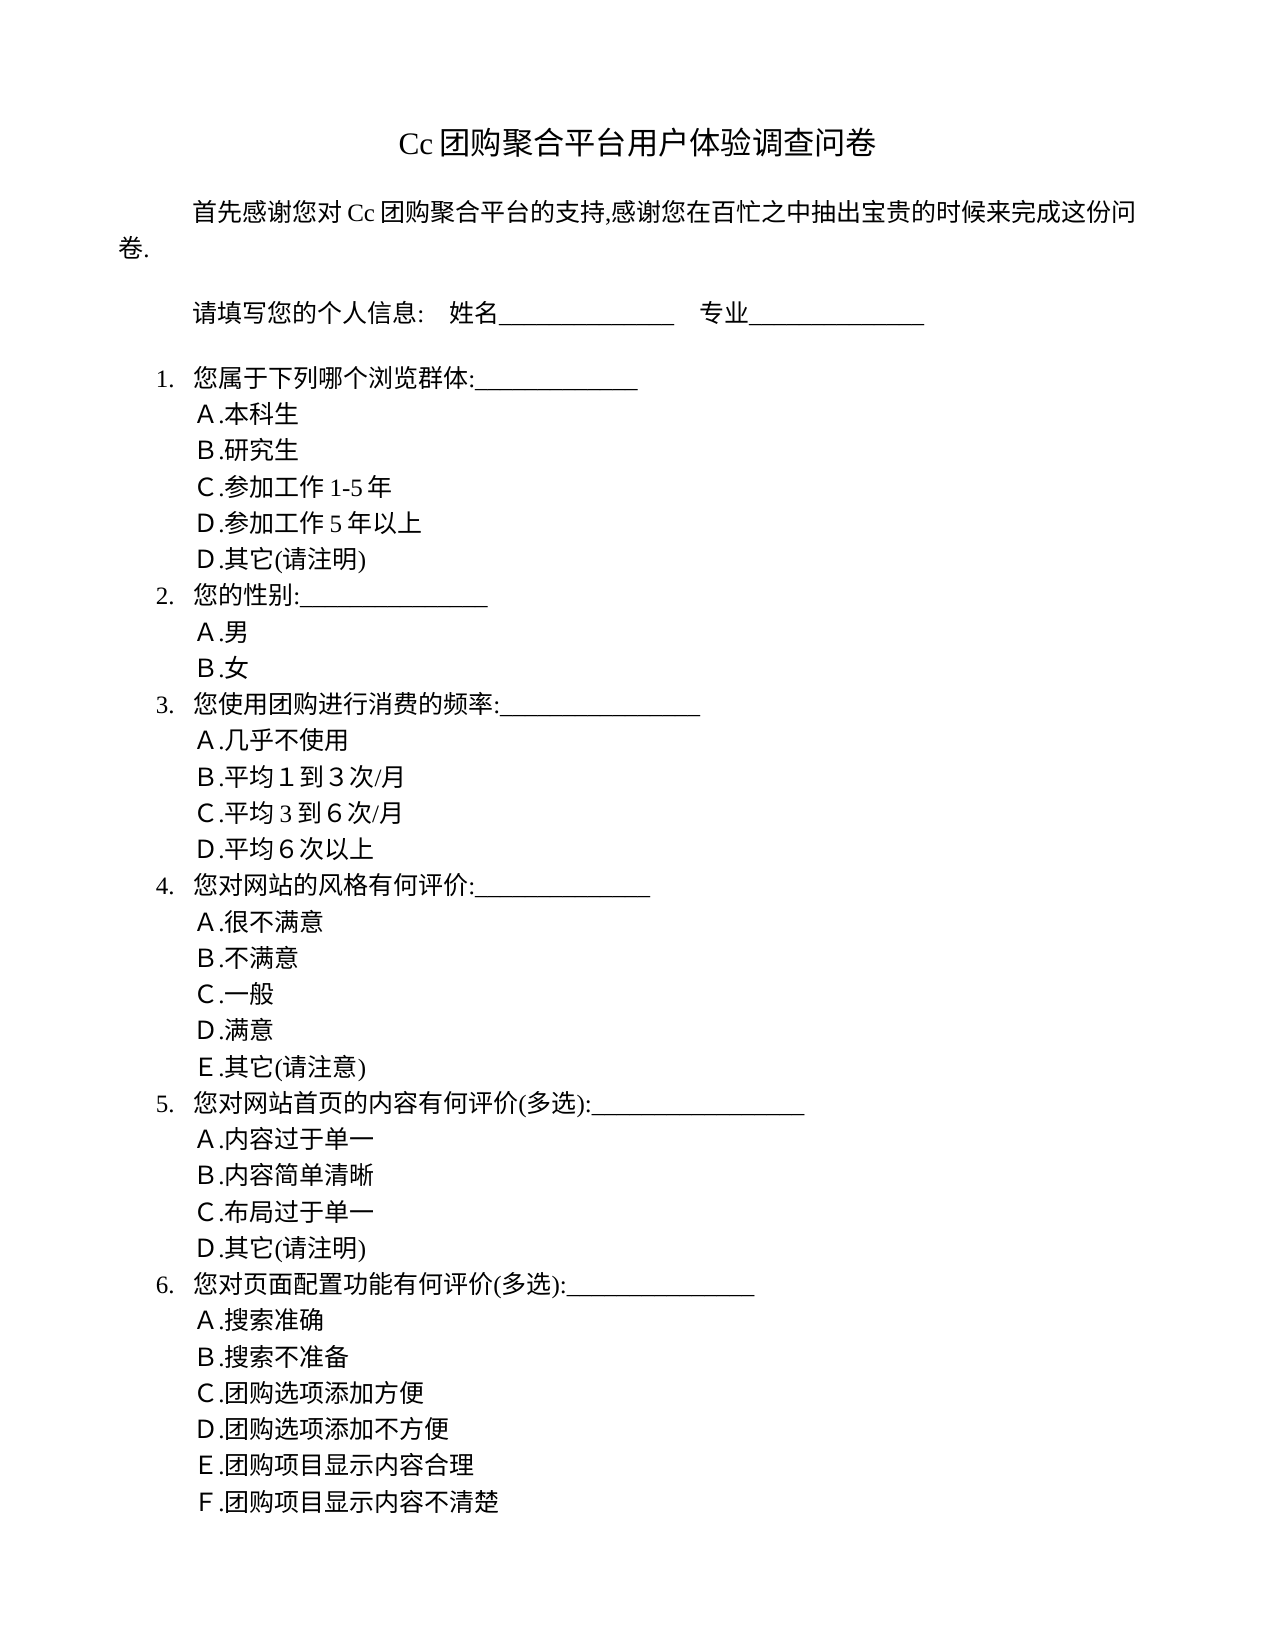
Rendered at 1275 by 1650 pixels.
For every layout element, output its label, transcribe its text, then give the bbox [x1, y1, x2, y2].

list Ｄ.团购选项添加不方便 [156, 1409, 1157, 1446]
text Cc团购聚合平台用户体验调查问卷 [118, 118, 1157, 163]
list Ｂ.搜索不准备 [156, 1337, 1157, 1373]
list 您对网站首页的内容有何评价(多选):_________________ [156, 1083, 1157, 1119]
list Ｂ.研究生 [156, 431, 1157, 467]
list Ｂ.不满意 [156, 938, 1157, 974]
list Ｄ.参加工作5年以上 [156, 503, 1157, 539]
list Ｄ.其它(请注明) [156, 539, 1157, 576]
list Ｆ.团购项目显示内容不清楚 [156, 1482, 1157, 1518]
list Ａ.本科生 [156, 394, 1157, 431]
list Ａ.内容过于单一 [156, 1119, 1157, 1156]
list Ｃ.布局过于单一 [156, 1192, 1157, 1228]
list Ｅ.团购项目显示内容合理 [156, 1446, 1157, 1482]
list Ｃ.参加工作1-5年 [156, 467, 1157, 503]
list Ｃ.平均3到６次/月 [156, 793, 1157, 829]
text 首先感谢您对Cc团购聚合平台的支持,感谢您在百忙之中抽出宝贵的时候来完成这份问卷. [118, 192, 1157, 264]
list Ｂ.平均１到３次/月 [156, 757, 1157, 793]
list Ｂ.女 [156, 648, 1157, 684]
list Ｃ.团购选项添加方便 [156, 1373, 1157, 1409]
list Ｄ.满意 [156, 1011, 1157, 1047]
list 您对网站的风格有何评价:______________ [156, 866, 1157, 902]
list Ｅ.其它(请注意) [156, 1047, 1157, 1083]
text 请填写您的个人信息: 姓名______________ 专业______________ [118, 293, 1157, 329]
list 您属于下列哪个浏览群体:_____________ [156, 358, 1157, 394]
list Ａ.男 [156, 612, 1157, 648]
list Ａ.搜索准确 [156, 1301, 1157, 1337]
list Ａ.几乎不使用 [156, 721, 1157, 757]
list Ｄ.其它(请注明) [156, 1228, 1157, 1264]
list 您的性别:_______________ [156, 576, 1157, 612]
list Ｂ.内容简单清晰 [156, 1156, 1157, 1192]
list Ａ.很不满意 [156, 902, 1157, 938]
list Ｄ.平均６次以上 [156, 829, 1157, 866]
list Ｃ.一般 [156, 974, 1157, 1011]
list 您对页面配置功能有何评价(多选):_______________ [156, 1264, 1157, 1301]
list 您使用团购进行消费的频率:________________ [156, 684, 1157, 721]
